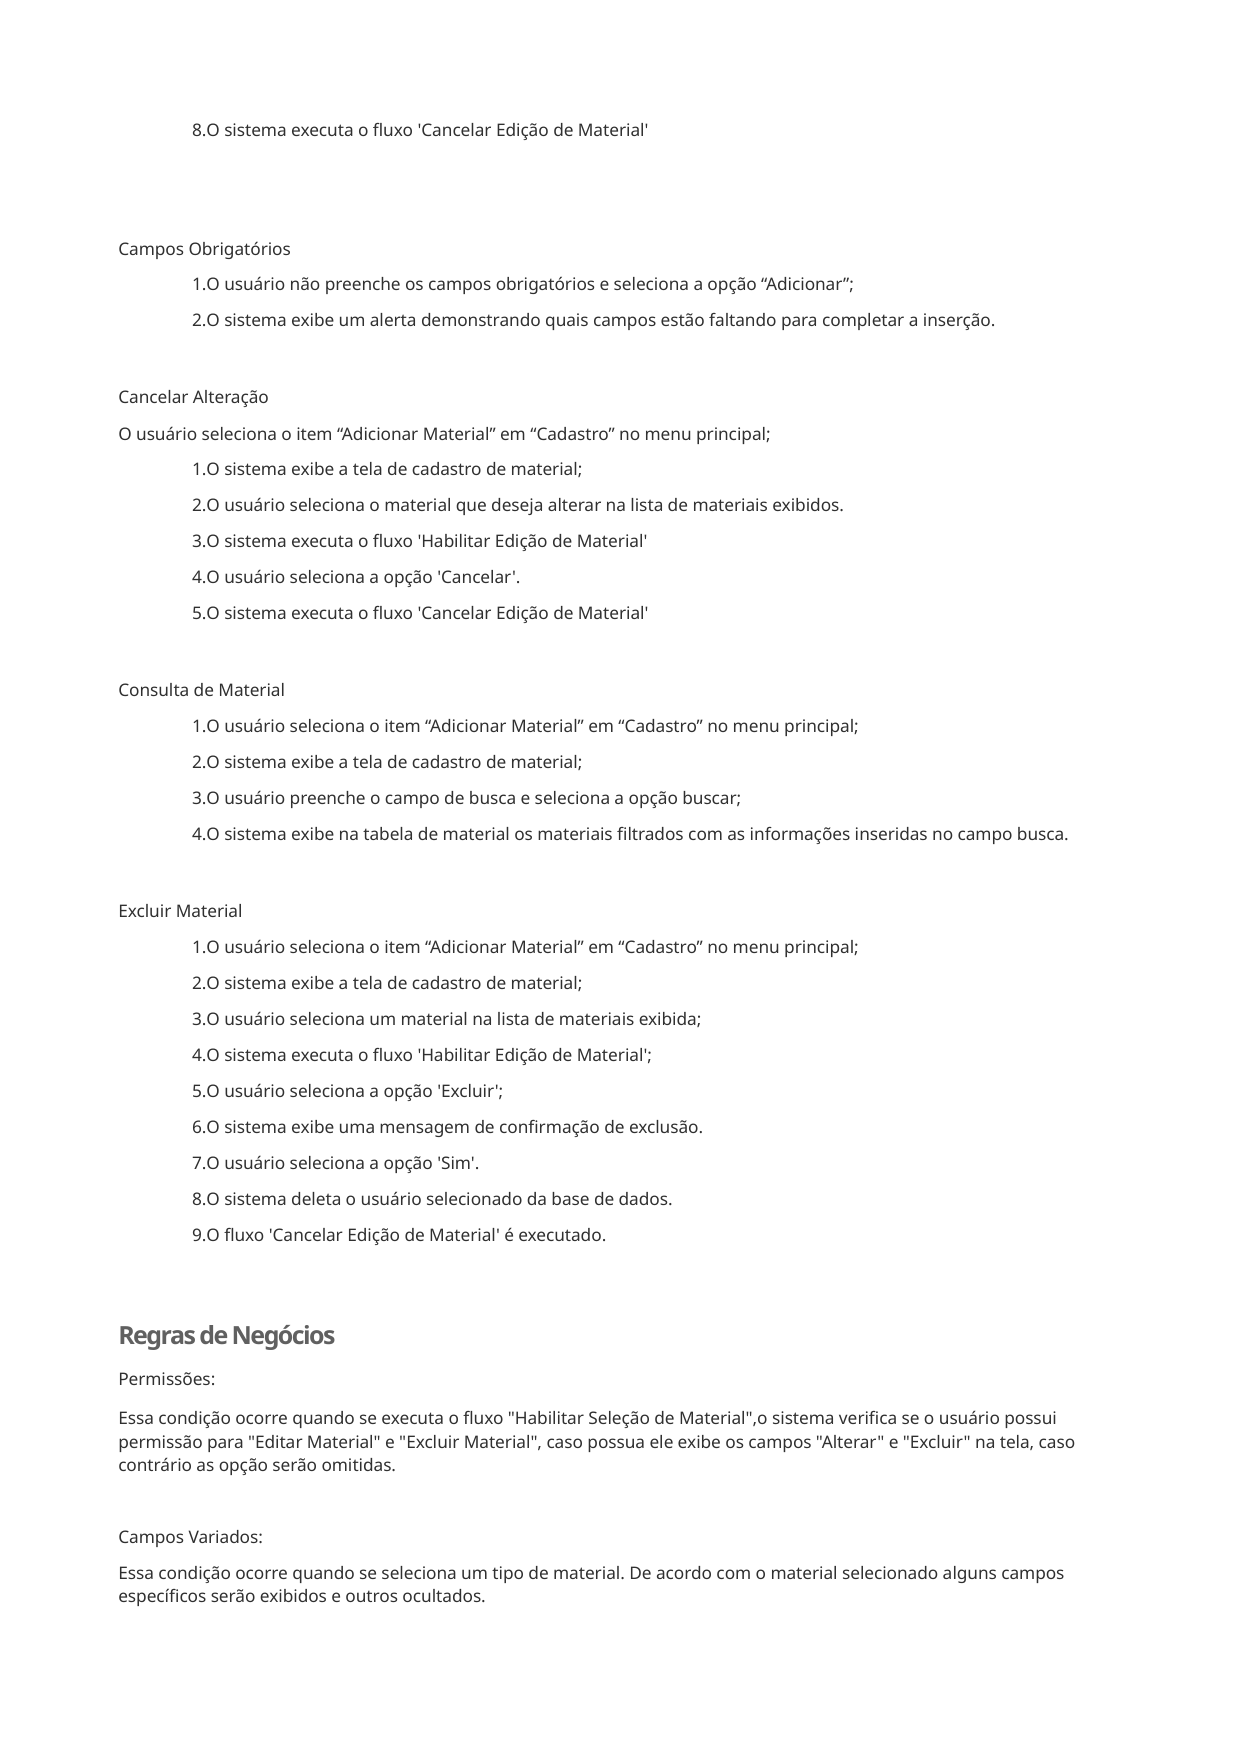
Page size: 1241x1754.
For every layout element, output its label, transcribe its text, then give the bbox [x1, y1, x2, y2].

list O usuário seleciona a opção 'Excluir'; [118, 1079, 1122, 1102]
text Consulta de Material [118, 678, 1122, 702]
list O usuário seleciona a opção 'Cancelar'. [118, 565, 1122, 589]
subtitle Permissões: [118, 1367, 1122, 1391]
list O sistema exibe a tela de cadastro de material; [118, 457, 1122, 481]
text O usuário seleciona o item “Adicionar Material” em “Cadastro” no menu principal; [118, 422, 1122, 445]
list O sistema exibe a tela de cadastro de material; [118, 750, 1122, 774]
list O usuário seleciona o item “Adicionar Material” em “Cadastro” no menu principal; [118, 714, 1122, 738]
list O sistema exibe na tabela de material os materiais filtrados com as informações inseridas no campo busca. [118, 822, 1122, 846]
list O usuário seleciona um material na lista de materiais exibida; [118, 1007, 1122, 1031]
list O sistema executa o fluxo 'Habilitar Edição de Material'; [118, 1043, 1122, 1067]
text Excluir Material [118, 899, 1122, 923]
list O sistema exibe uma mensagem de confirmação de exclusão. [118, 1115, 1122, 1138]
list O sistema executa o fluxo 'Habilitar Edição de Material' [118, 529, 1122, 553]
text Cancelar Alteração [118, 386, 1122, 409]
list O sistema executa o fluxo 'Cancelar Edição de Material' [118, 601, 1122, 625]
list O sistema executa o fluxo 'Cancelar Edição de Material' [118, 118, 1122, 142]
list O sistema exibe a tela de cadastro de material; [118, 971, 1122, 995]
text Campos Variados: [118, 1525, 1122, 1548]
text Essa condição ocorre quando se executa o fluxo "Habilitar Seleção de Material",o sistema verifica se o usuário possui permissão para "Editar Material" e "Excluir Material", caso possua ele exibe os campos "Alterar" e "Excluir" na tela, caso contrário as opção serão omitidas. [118, 1406, 1122, 1477]
list O usuário seleciona o item “Adicionar Material” em “Cadastro” no menu principal; [118, 935, 1122, 959]
list O usuário seleciona o material que deseja alterar na lista de materiais exibidos. [118, 493, 1122, 517]
text Essa condição ocorre quando se seleciona um tipo de material. De acordo com o material selecionado alguns campos específicos serão exibidos e outros ocultados. [118, 1561, 1122, 1608]
subtitle Regras de Negócios [118, 1317, 1122, 1352]
list O usuário seleciona a opção 'Sim'. [118, 1151, 1122, 1174]
list O fluxo 'Cancelar Edição de Material' é executado. [118, 1223, 1122, 1246]
list O usuário preenche o campo de busca e seleciona a opção buscar; [118, 786, 1122, 810]
list O usuário não preenche os campos obrigatórios e seleciona a opção “Adicionar”; [118, 272, 1122, 296]
text Campos Obrigatórios [118, 237, 1122, 260]
list O sistema deleta o usuário selecionado da base de dados. [118, 1187, 1122, 1210]
list O sistema exibe um alerta demonstrando quais campos estão faltando para completar a inserção. [118, 308, 1122, 332]
